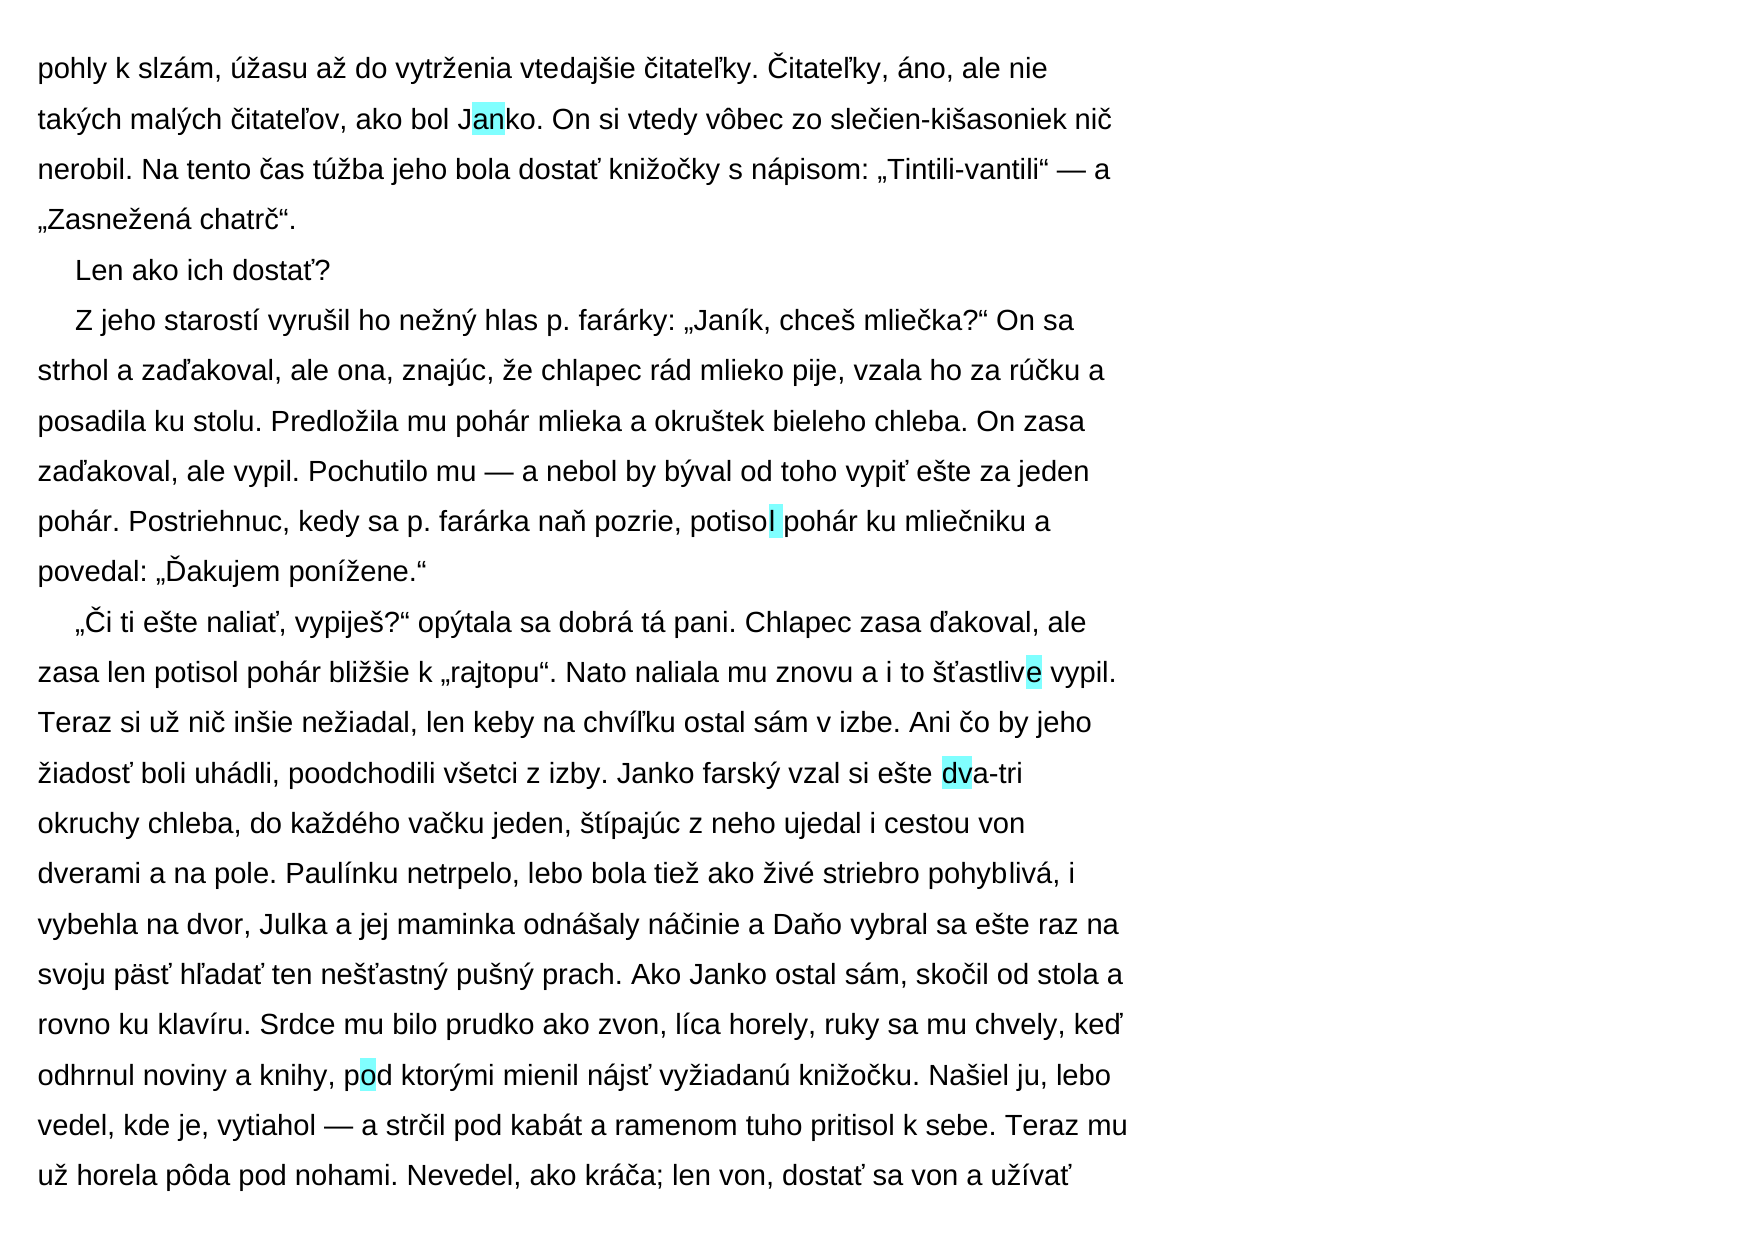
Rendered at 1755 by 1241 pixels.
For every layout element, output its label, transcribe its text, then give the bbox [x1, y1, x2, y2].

text Len ako ich dostať? [37, 253, 1130, 286]
text Z jeho starostí vyrušil ho nežný hlas p. farárky: „Janík, chceš mliečka?“ On sa strhol a zaďakoval, ale ona, znajúc, že chlapec rád mlieko pije, vzala ho za rúčku a posadila ku stolu. Predložila mu pohár mlieka a okruštek bieleho chleba. On zasa zaďakoval, ale vypil. Pochutilo mu — a nebol by býval od toho vypiť ešte za jeden pohár. Postriehnuc, kedy sa p. farárka naň pozrie, potisol pohár ku mliečniku a povedal: „Ďakujem poní­žene.“ [37, 303, 1130, 588]
text pohly k slzám, úžasu až do vytrženia vte­dajšie čitateľky. Čitateľky, áno, ale nie takých ma­lých čitateľov, ako bol Janko. On si vtedy vôbec zo slečien-kišasoniek nič nerobil. Na tento čas túžba jeho bola dostať knižočky s nápisom: „Tintili-vantili“ — a „Zasnežená chatrč“. [37, 51, 1130, 236]
text „Či ti ešte naliať, vypiješ?“ opýtala sa dobrá tá pani. Chlapec zasa ďakoval, ale zasa len potisol pohár bližšie k „rajtopu“. Nato naliala mu znovu a i to šťastlive vypil. Teraz si už nič inšie nežiadal, len keby na chvíľku ostal sám v izbe. Ani čo by jeho žiadosť boli uhádli, poodchodili všetci z izby. Janko farský vzal si ešte dva-tri okruchy chleba, do každého vačku jeden, štípajúc z neho ujedal i cestou von dverami a na pole. Paulínku netrpelo, lebo bola tiež ako živé striebro pohyb­livá, i vybehla na dvor, Julka a jej maminka odnášaly náčinie a Daňo vybral sa ešte raz na svoju päsť hľadať ten nešťastný pušný prach. Ako Janko ostal sám, skočil od stola a rovno ku klavíru. Srdce mu bilo prudko ako zvon, líca horely, ruky sa mu chvely, keď odhrnul noviny a knihy, pod ktorými mienil nájsť vyžiadanú knižočku. Našiel ju, lebo vedel, kde je, vytiahol — a strčil pod ka­bát a ramenom tuho pritisol k sebe. Teraz mu už horela pôda pod nohami. Nevedel, ako kráča; len von, dostať sa von a užívať [37, 605, 1130, 1192]
